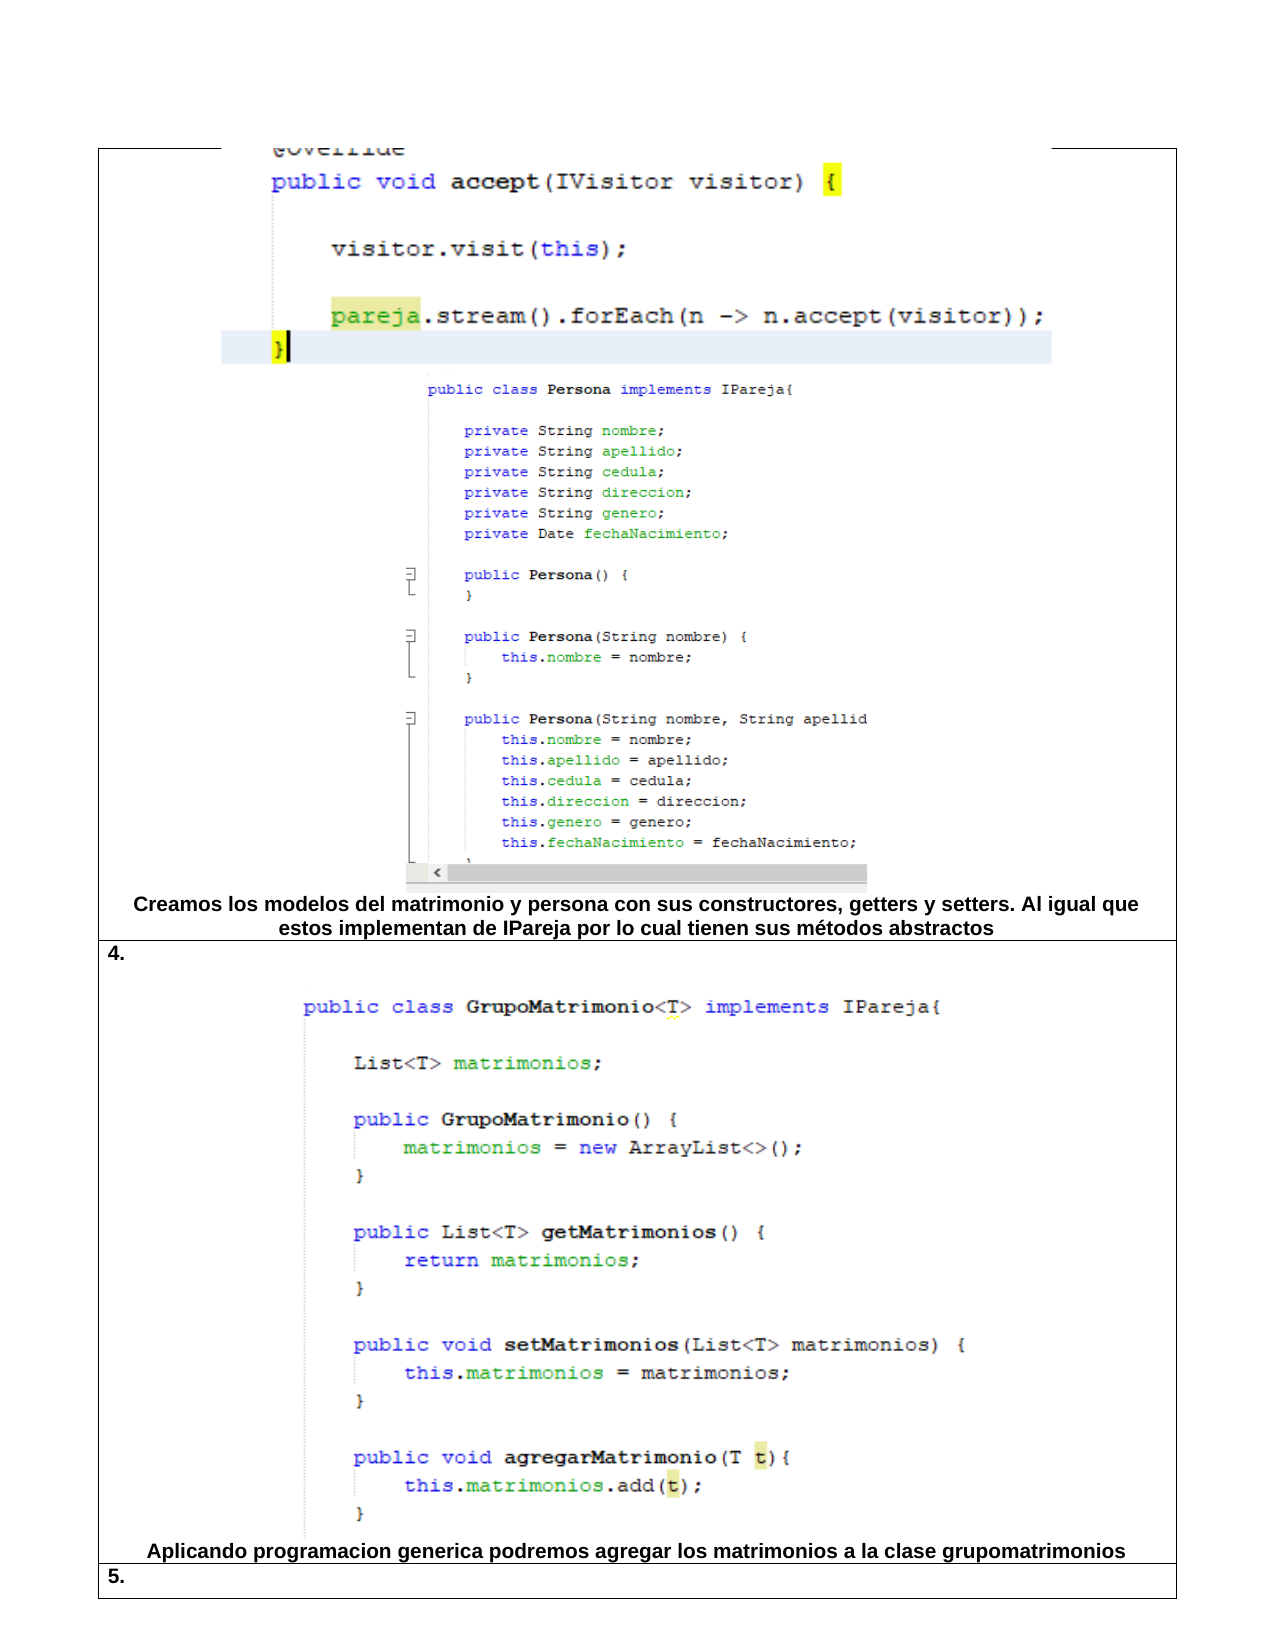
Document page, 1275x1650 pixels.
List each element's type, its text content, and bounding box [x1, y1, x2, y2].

table_cell Creamos los modelos del matrimonio y persona con sus constructores, getters y setters. Al igual que estos implementan de IPareja por lo cual tienen sus métodos abstractos [99, 149, 1176, 940]
table_cell 5. [99, 1564, 1176, 1598]
table_cell 4. Aplicando programacion generica podremos agregar los matrimonios a la clase grupomatrimonios [99, 941, 1176, 1563]
